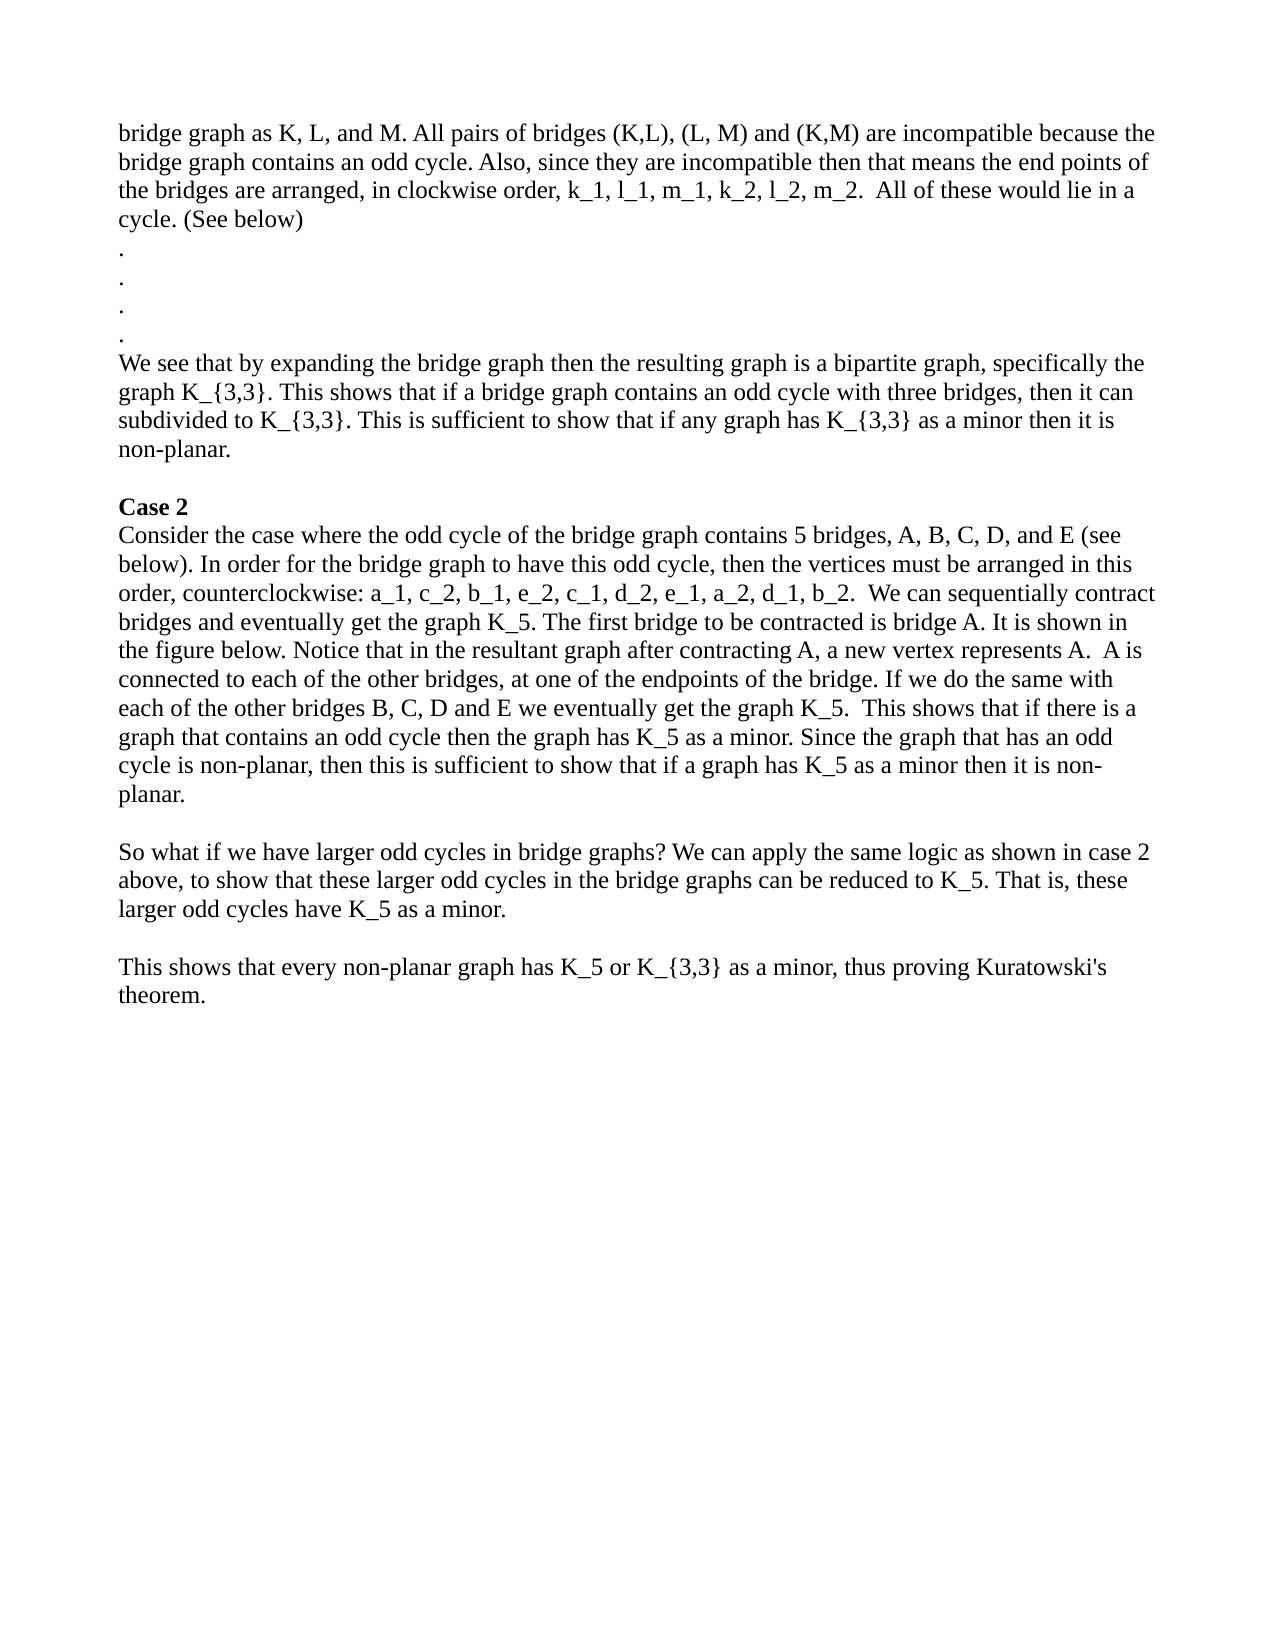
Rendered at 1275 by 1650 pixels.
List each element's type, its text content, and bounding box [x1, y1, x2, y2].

text Consider the case where the odd cycle of the bridge graph contains 5 bridges, A, B, C, D, and E (see below). In order for the bridge graph to have this odd cycle, then the vertices must be arranged in this order, counterclockwise: a_1, c_2, b_1, e_2, c_1, d_2, e_1, a_2, d_1, b_2. We can sequentially contract bridges and eventually get the graph K_5. The first bridge to be contracted is bridge A. It is shown in the figure below. Notice that in the resultant graph after contracting A, a new vertex represents A. A is connected to each of the other bridges, at one of the endpoints of the bridge. If we do the same with each of the other bridges B, C, D and E we eventually get the graph K_5. This shows that if there is a graph that contains an odd cycle then the graph has K_5 as a minor. Since the graph that has an odd cycle is non-planar, then this is sufficient to show that if a graph has K_5 as a minor then it is non-planar. [118, 521, 1157, 808]
text bridge graph as K, L, and M. All pairs of bridges (K,L), (L, M) and (K,M) are incompatible because the bridge graph contains an odd cycle. Also, since they are incompatible then that means the end points of the bridges are arranged, in clockwise order, k_1, l_1, m_1, k_2, l_2, m_2. All of these would lie in a cycle. (See below) [118, 118, 1157, 233]
text This shows that every non-planar graph has K_5 or K_{3,3} as a minor, thus proving Kuratowski's theorem. [118, 952, 1157, 1009]
text So what if we have larger odd cycles in bridge graphs? We can apply the same logic as shown in case 2 above, to show that these larger odd cycles in the bridge graphs can be reduced to K_5. That is, these larger odd cycles have K_5 as a minor. [118, 837, 1157, 923]
text . [118, 262, 1157, 291]
text . [118, 319, 1157, 348]
text We see that by expanding the bridge graph then the resulting graph is a bipartite graph, specifically the graph K_{3,3}. This shows that if a bridge graph contains an odd cycle with three bridges, then it can subdivided to K_{3,3}. This is sufficient to show that if any graph has K_{3,3} as a minor then it is non-planar. [118, 348, 1157, 463]
text . [118, 233, 1157, 262]
text . [118, 291, 1157, 319]
text Case 2 [118, 492, 1157, 521]
